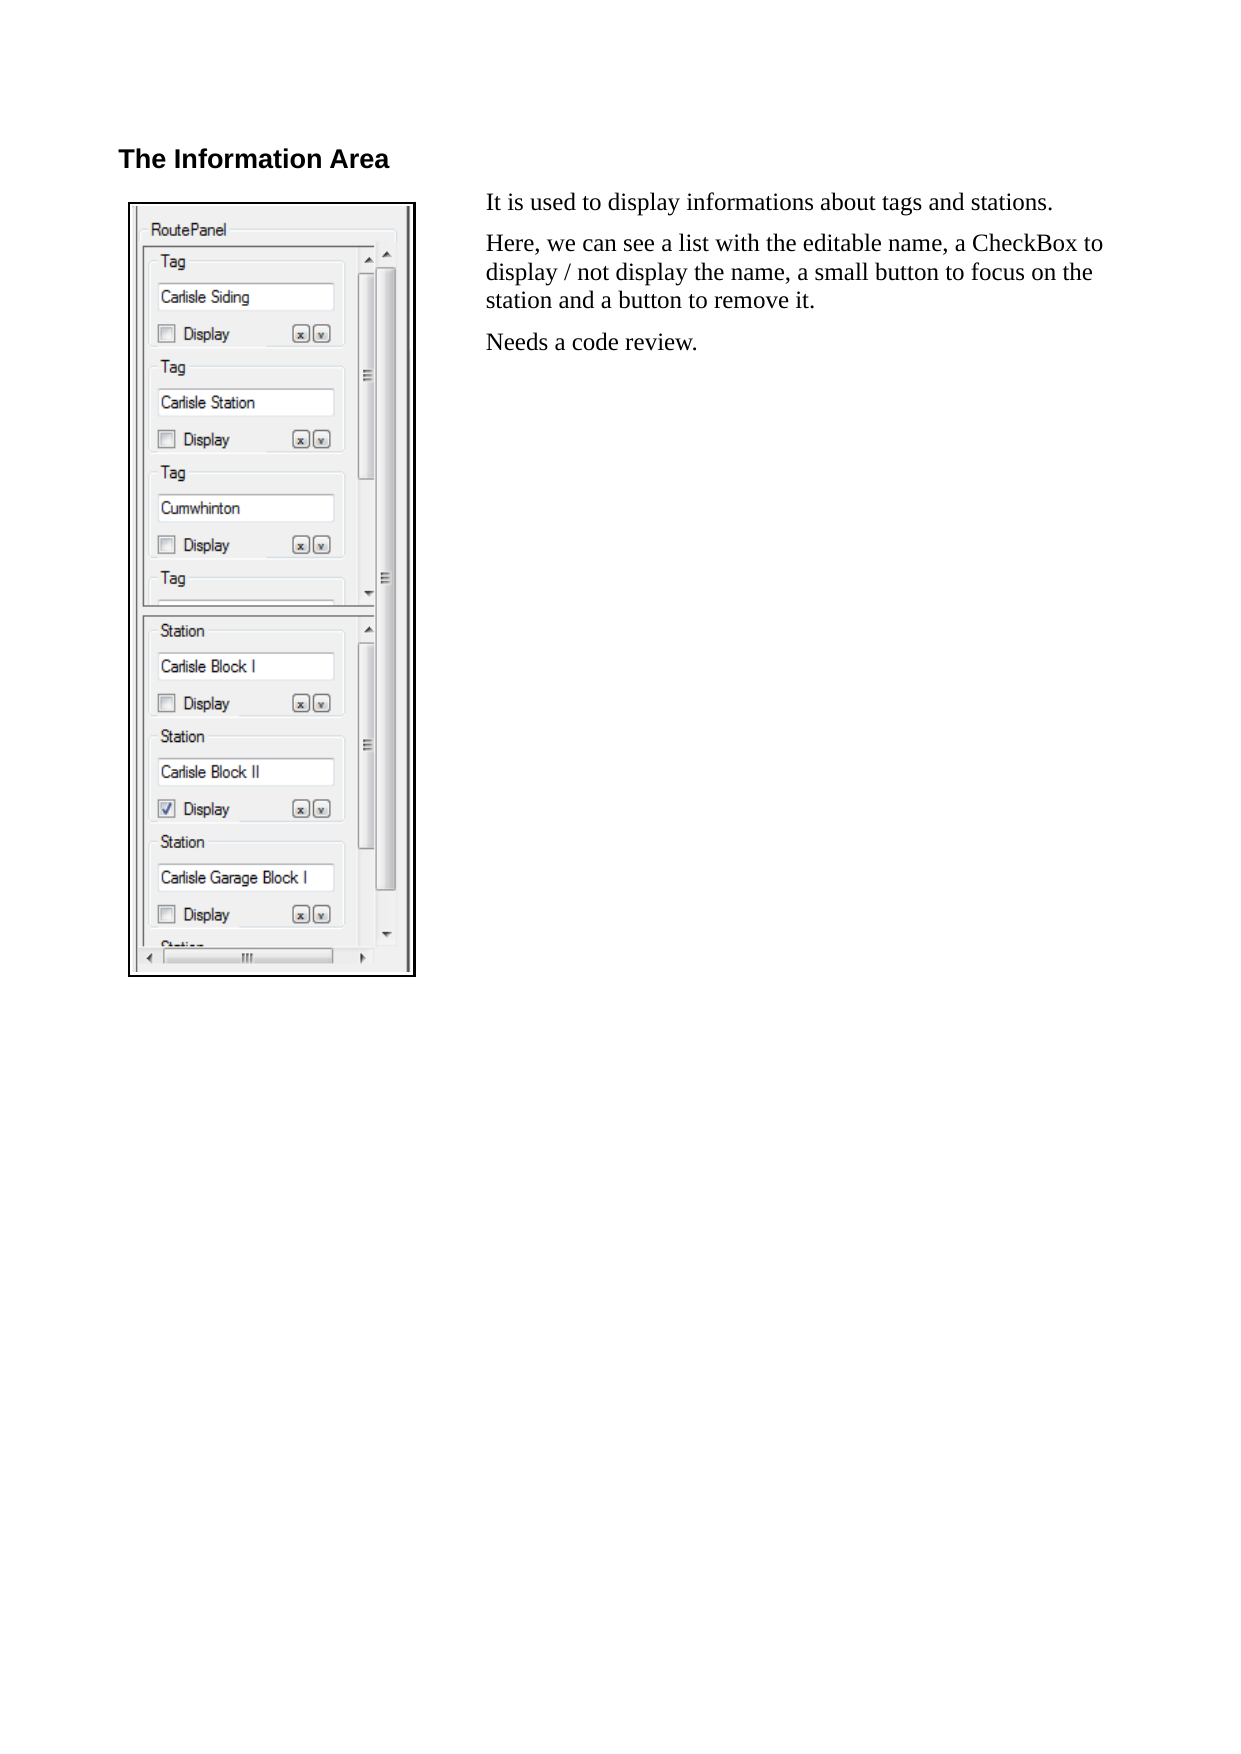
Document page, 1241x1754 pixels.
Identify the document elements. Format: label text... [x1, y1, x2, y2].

text It is used to display informations about tags and stations. [193, 187, 1122, 216]
text Needs a code review. [416, 327, 1122, 356]
subtitle The Information Area [118, 143, 1122, 174]
text Here, we can see a list with the editable name, a CheckBox to display / not display the name, a small button to focus on the station and a button to remove it. [416, 228, 1122, 314]
